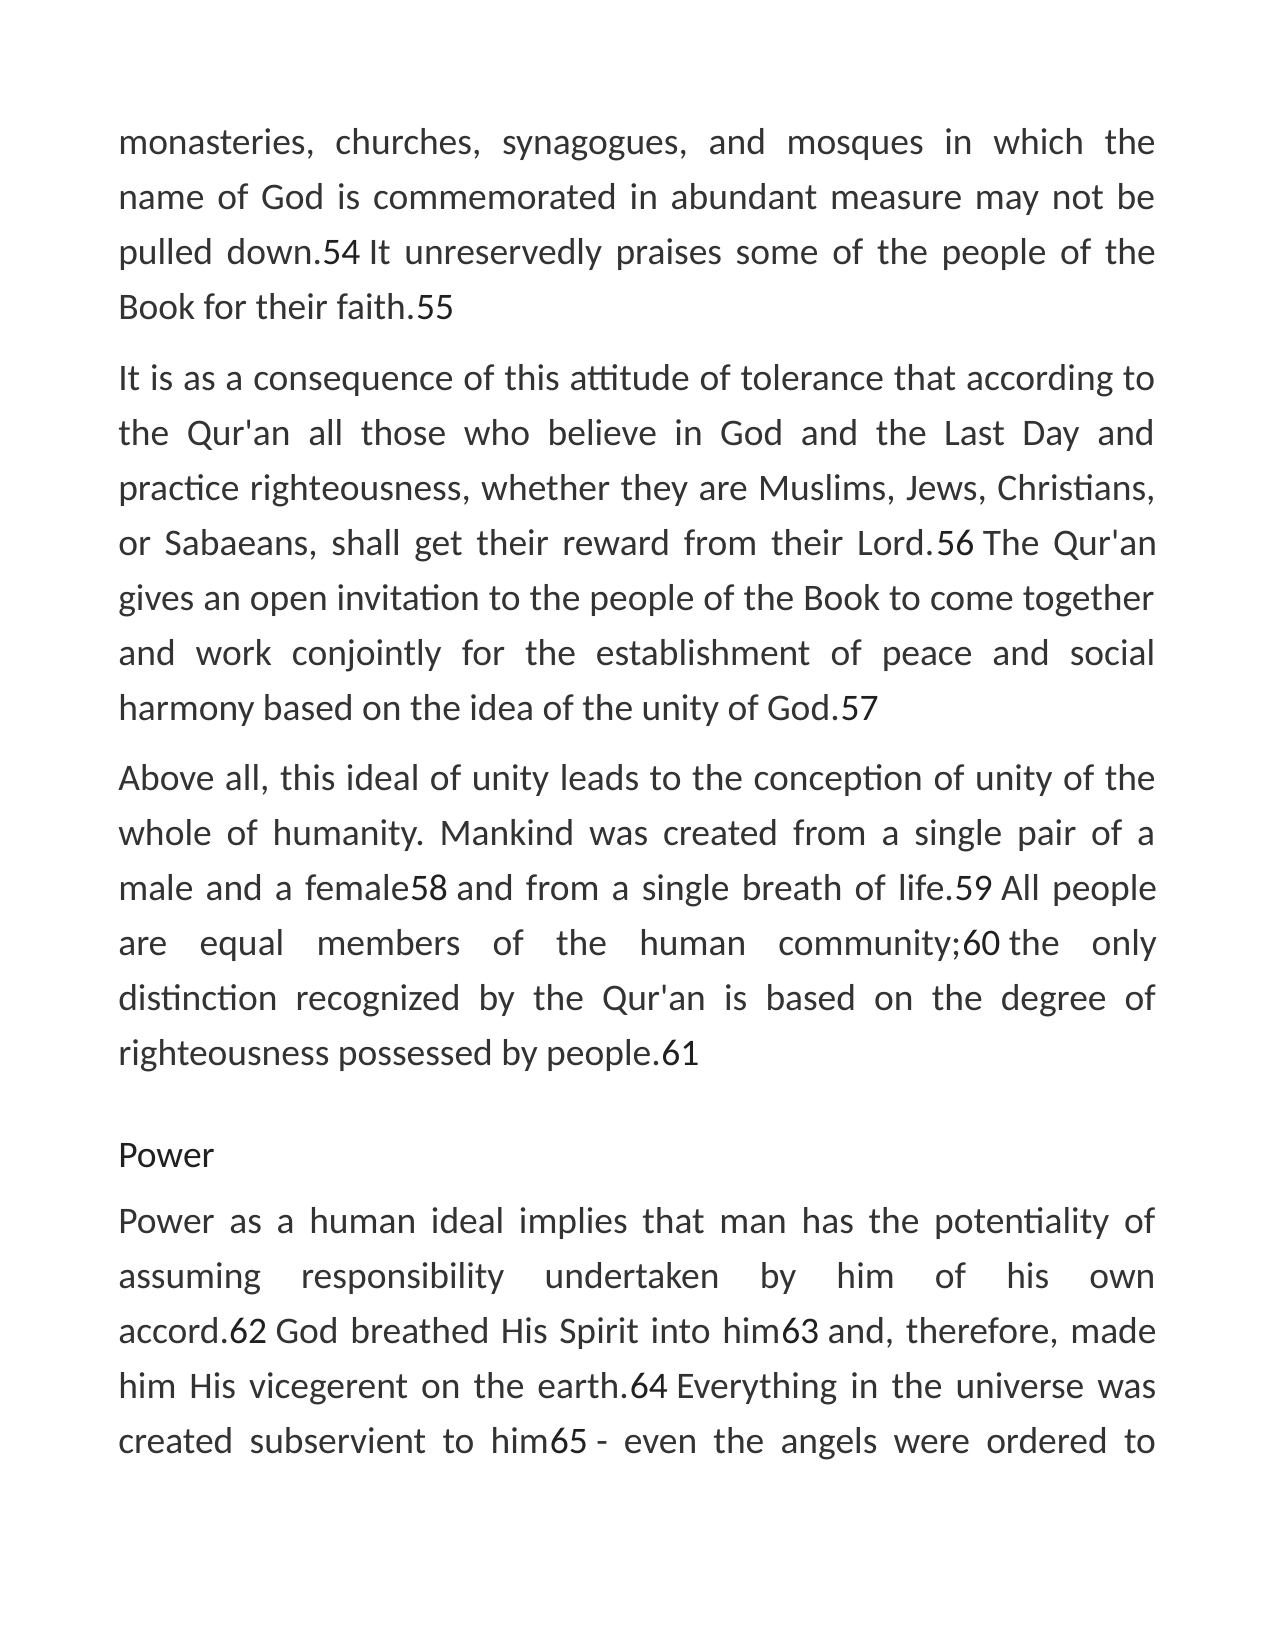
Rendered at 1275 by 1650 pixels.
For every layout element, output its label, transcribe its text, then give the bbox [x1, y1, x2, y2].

text Above all, this ideal of unity leads to the conception of unity of the whole of humanity. Mankind was created from a single pair of a male and a female58 and from a single breath of life.59 All people are equal members of the human community;60 the only distinction recognized by the Qur'an is based on the degree of righteousness possessed by people.61 [118, 754, 1157, 1075]
subtitle Power [118, 1131, 1157, 1177]
text It is as a consequence of this attitude of tolerance that according to the Qur'an all those who believe in God and the Last Day and practice right­eousness, whether they are Muslims, Jews, Christians, or Sabaeans, shall get their reward from their Lord.56 The Qur'an gives an open invitation to the people of the Book to come together and work conjointly for the establishment of peace and social harmony based on the idea of the unity of God.57 [118, 354, 1157, 729]
text Power as a human ideal implies that man has the potentiality of assuming responsibility undertaken by him of his own accord.62 God breathed His Spirit into him63 and, therefore, made him His vicegerent on the earth.64 Everything in the universe was created subservient to him65 ‑ even the angels were ordered to [118, 1197, 1157, 1463]
text monasteries, churches, synagogues, and mosques in which the name of God is commemorated in abundant measure may not be pulled down.54 It unreservedly praises some of the people of the Book for their faith.55 [118, 118, 1157, 329]
